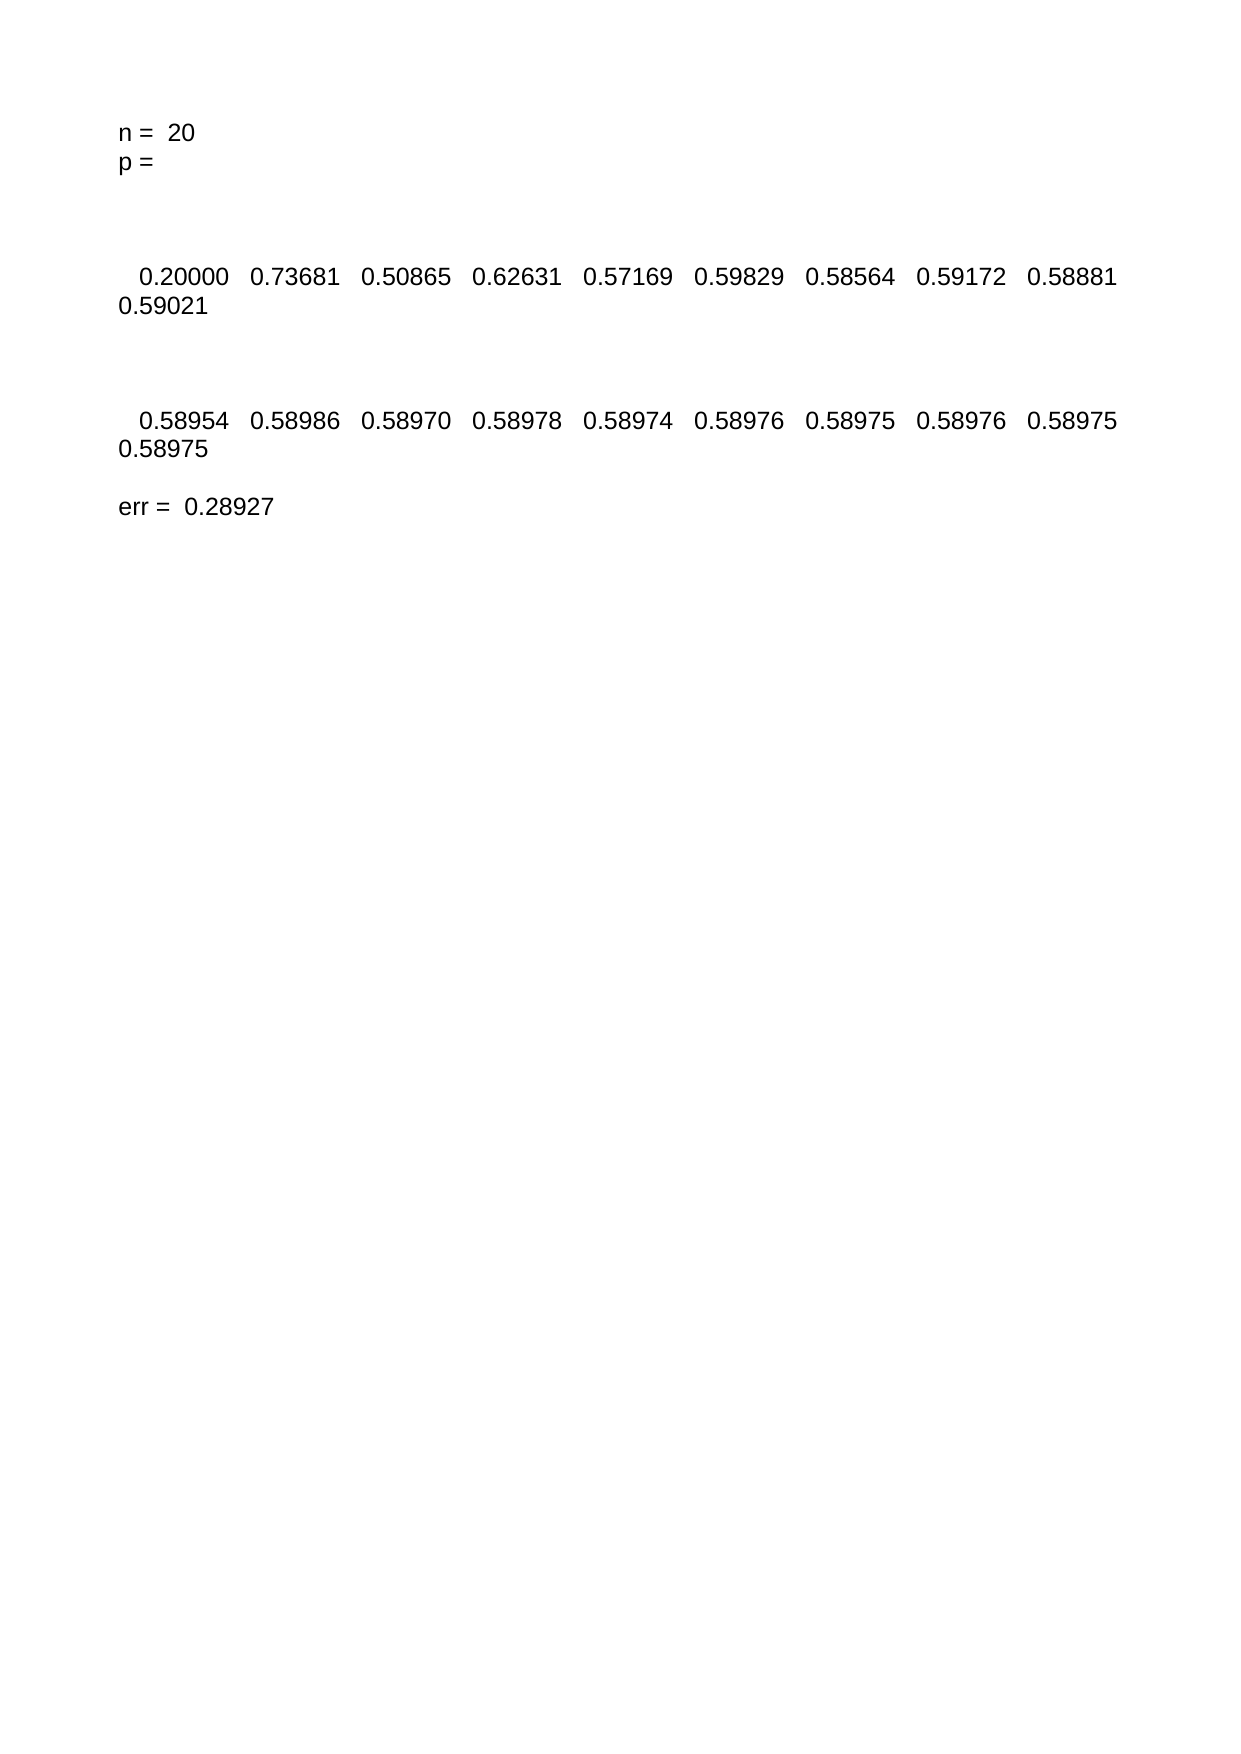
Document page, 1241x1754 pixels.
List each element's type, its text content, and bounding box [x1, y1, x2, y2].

text n = 20 [118, 118, 1122, 147]
text err = 0.28927 [118, 492, 1122, 521]
text 0.58954 0.58986 0.58970 0.58978 0.58974 0.58976 0.58975 0.58976 0.58975 0.58975 [118, 406, 1122, 463]
text p = [118, 147, 1122, 176]
text 0.20000 0.73681 0.50865 0.62631 0.57169 0.59829 0.58564 0.59172 0.58881 0.59021 [118, 262, 1122, 319]
